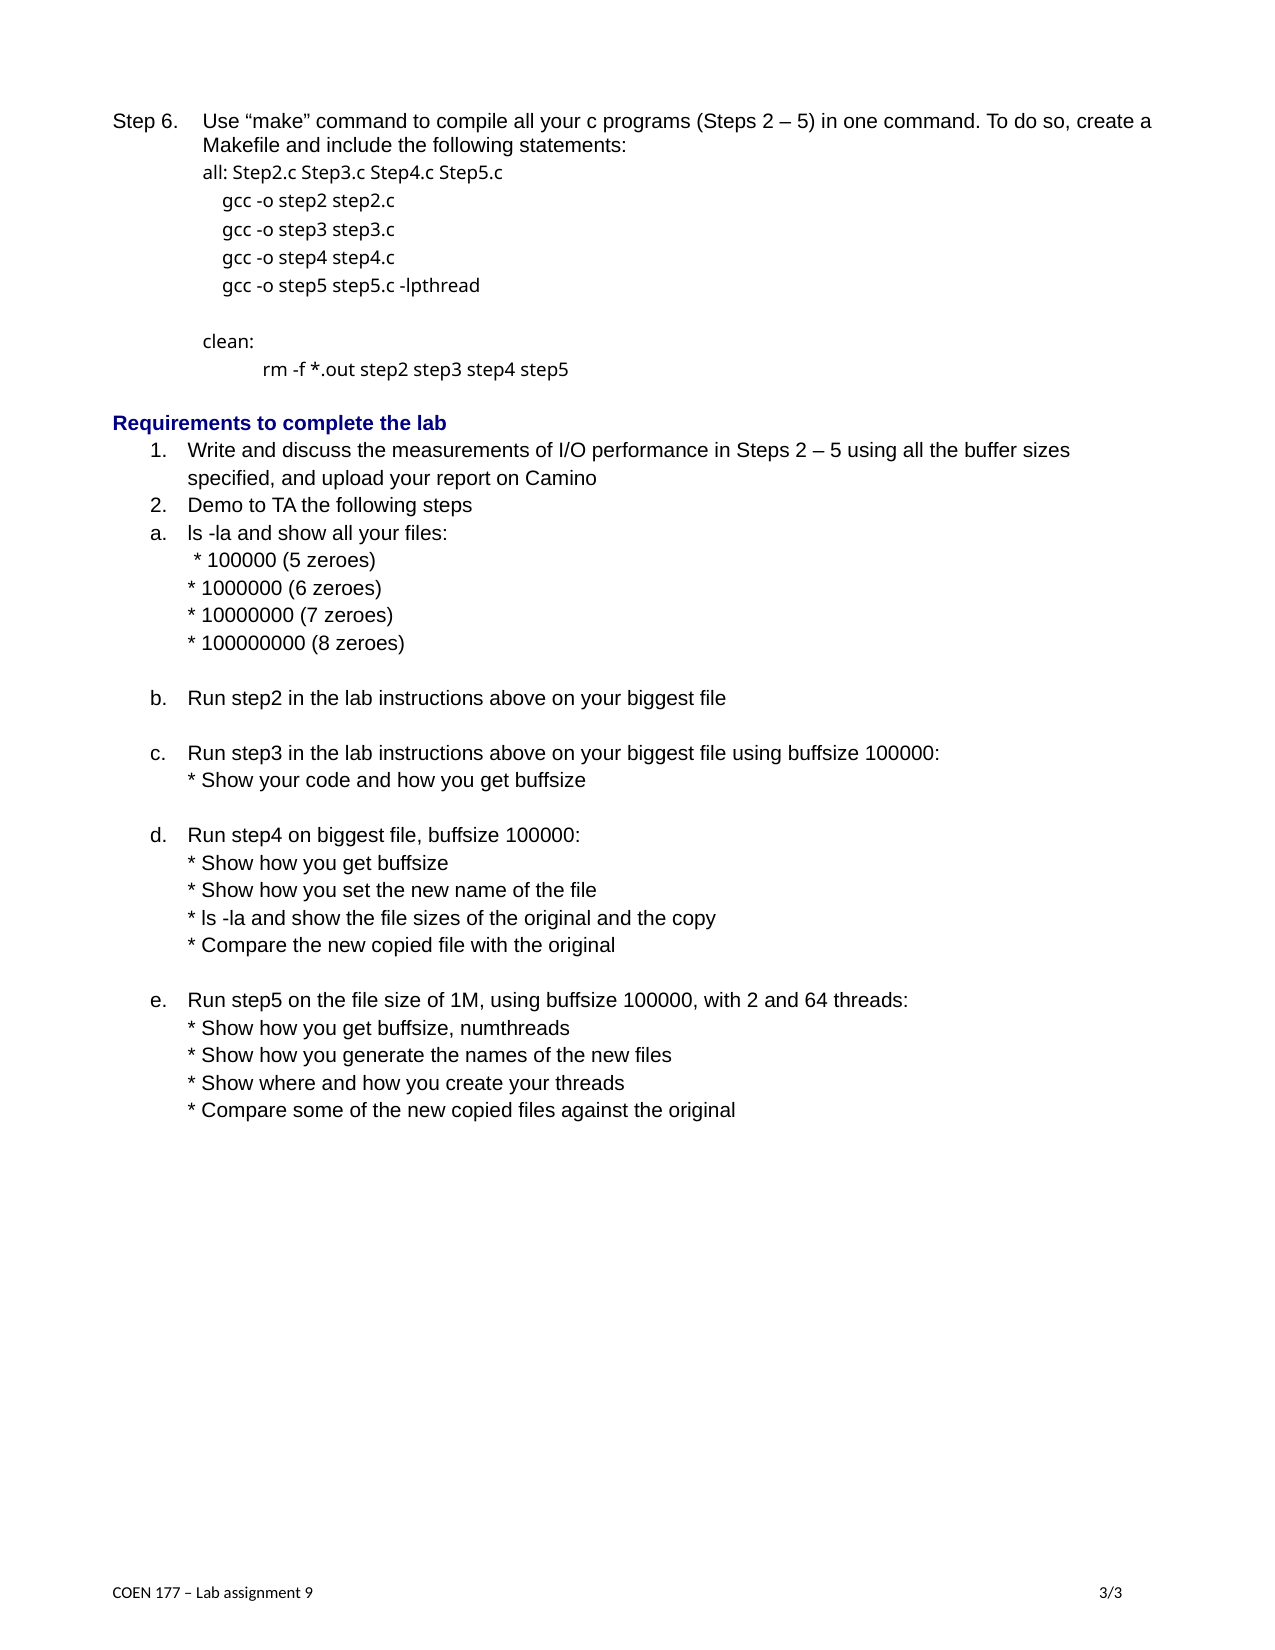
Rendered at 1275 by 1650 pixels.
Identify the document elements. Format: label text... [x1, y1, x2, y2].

list * 1000000 (6 zeroes) [187, 576, 1162, 600]
list * 10000000 (7 zeroes) [187, 603, 1162, 627]
list Run step5 on the file size of 1M, using buffsize 100000, with 2 and 64 threads: [150, 988, 1162, 1012]
list * Show how you get buffsize [187, 851, 1162, 875]
text clean: [202, 326, 1162, 354]
list Use “make” command to compile all your c programs (Steps 2 – 5) in one command. To do so, create a Makefile and include the following statements: [112, 109, 1162, 157]
list * Show how you set the new name of the file [187, 878, 1162, 902]
text gcc -o step5 step5.c -lpthread [202, 269, 1162, 298]
list * ls -la and show the file sizes of the original and the copy [187, 906, 1162, 930]
list Demo to TA the following steps [150, 493, 1162, 517]
list Run step3 in the lab instructions above on your biggest file using buffsize 100000: [150, 741, 1162, 765]
list Write and discuss the measurements of I/O performance in Steps 2 – 5 using all the buffer sizes specified, and upload your report on Camino [150, 438, 1162, 490]
list * Show how you get buffsize, numthreads [187, 1016, 1162, 1040]
list * 100000000 (8 zeroes) [187, 631, 1162, 655]
list * Show where and how you create your threads [187, 1071, 1162, 1095]
list ls -la and show all your files: [150, 521, 1162, 545]
list * 100000 (5 zeroes) [187, 548, 1162, 572]
text gcc -o step2 step2.c [202, 185, 1162, 213]
list * Compare the new copied file with the original [187, 933, 1162, 957]
text Requirements to complete the lab [112, 411, 1162, 435]
list Run step4 on biggest file, buffsize 100000: [150, 823, 1162, 847]
list Run step2 in the lab instructions above on your biggest file [150, 686, 1162, 710]
list * Compare some of the new copied files against the original [187, 1098, 1162, 1122]
text all: Step2.c Step3.c Step4.c Step5.c [202, 157, 1162, 185]
text gcc -o step3 step3.c [202, 213, 1162, 241]
list * Show your code and how you get buffsize [187, 768, 1162, 792]
text rm -f *.out step2 step3 step4 step5 [202, 354, 1162, 382]
list * Show how you generate the names of the new files [187, 1043, 1162, 1067]
text gcc -o step4 step4.c [202, 241, 1162, 269]
